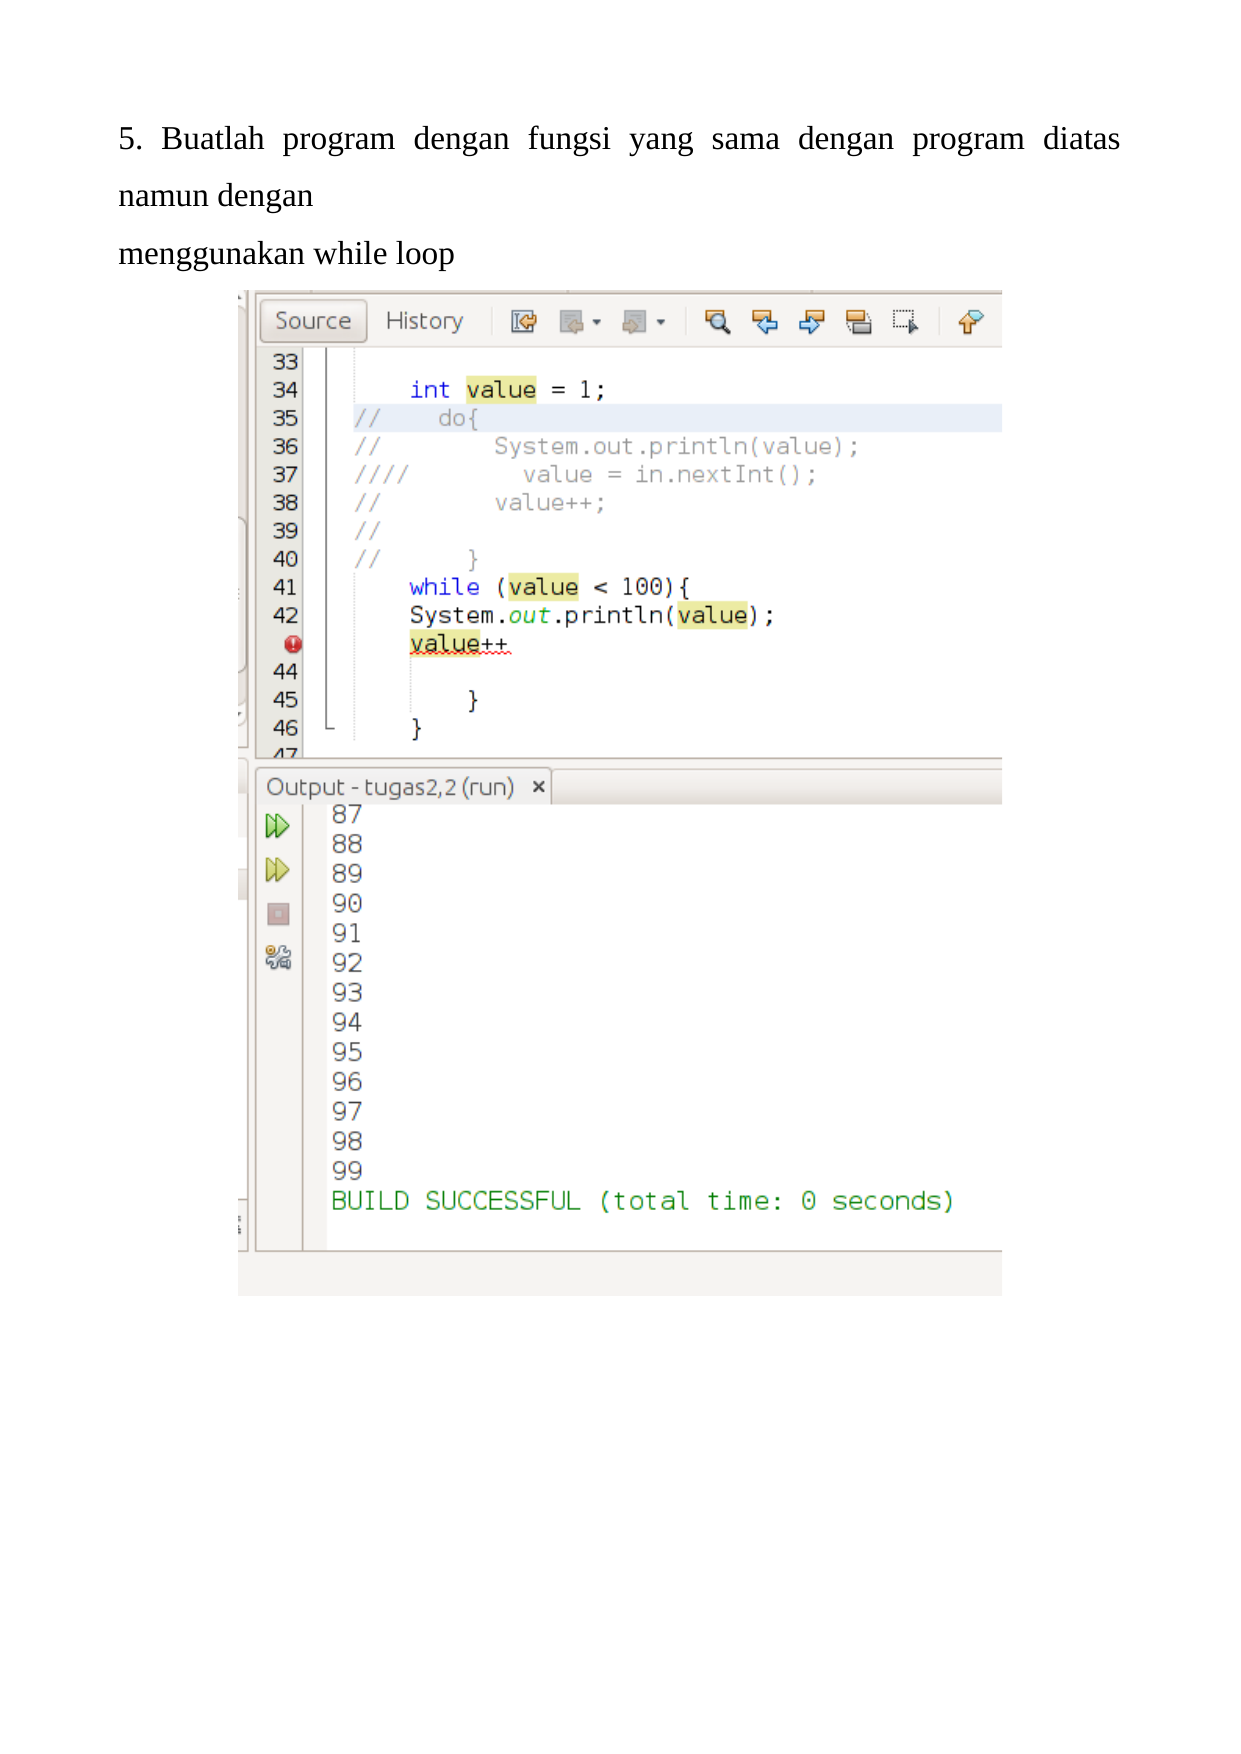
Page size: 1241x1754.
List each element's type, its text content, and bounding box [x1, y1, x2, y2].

text menggunakan while loop [118, 233, 1122, 271]
picture [238, 290, 1003, 1296]
text 5. Buatlah program dengan fungsi yang sama dengan program diatas namun dengan [118, 118, 1122, 214]
